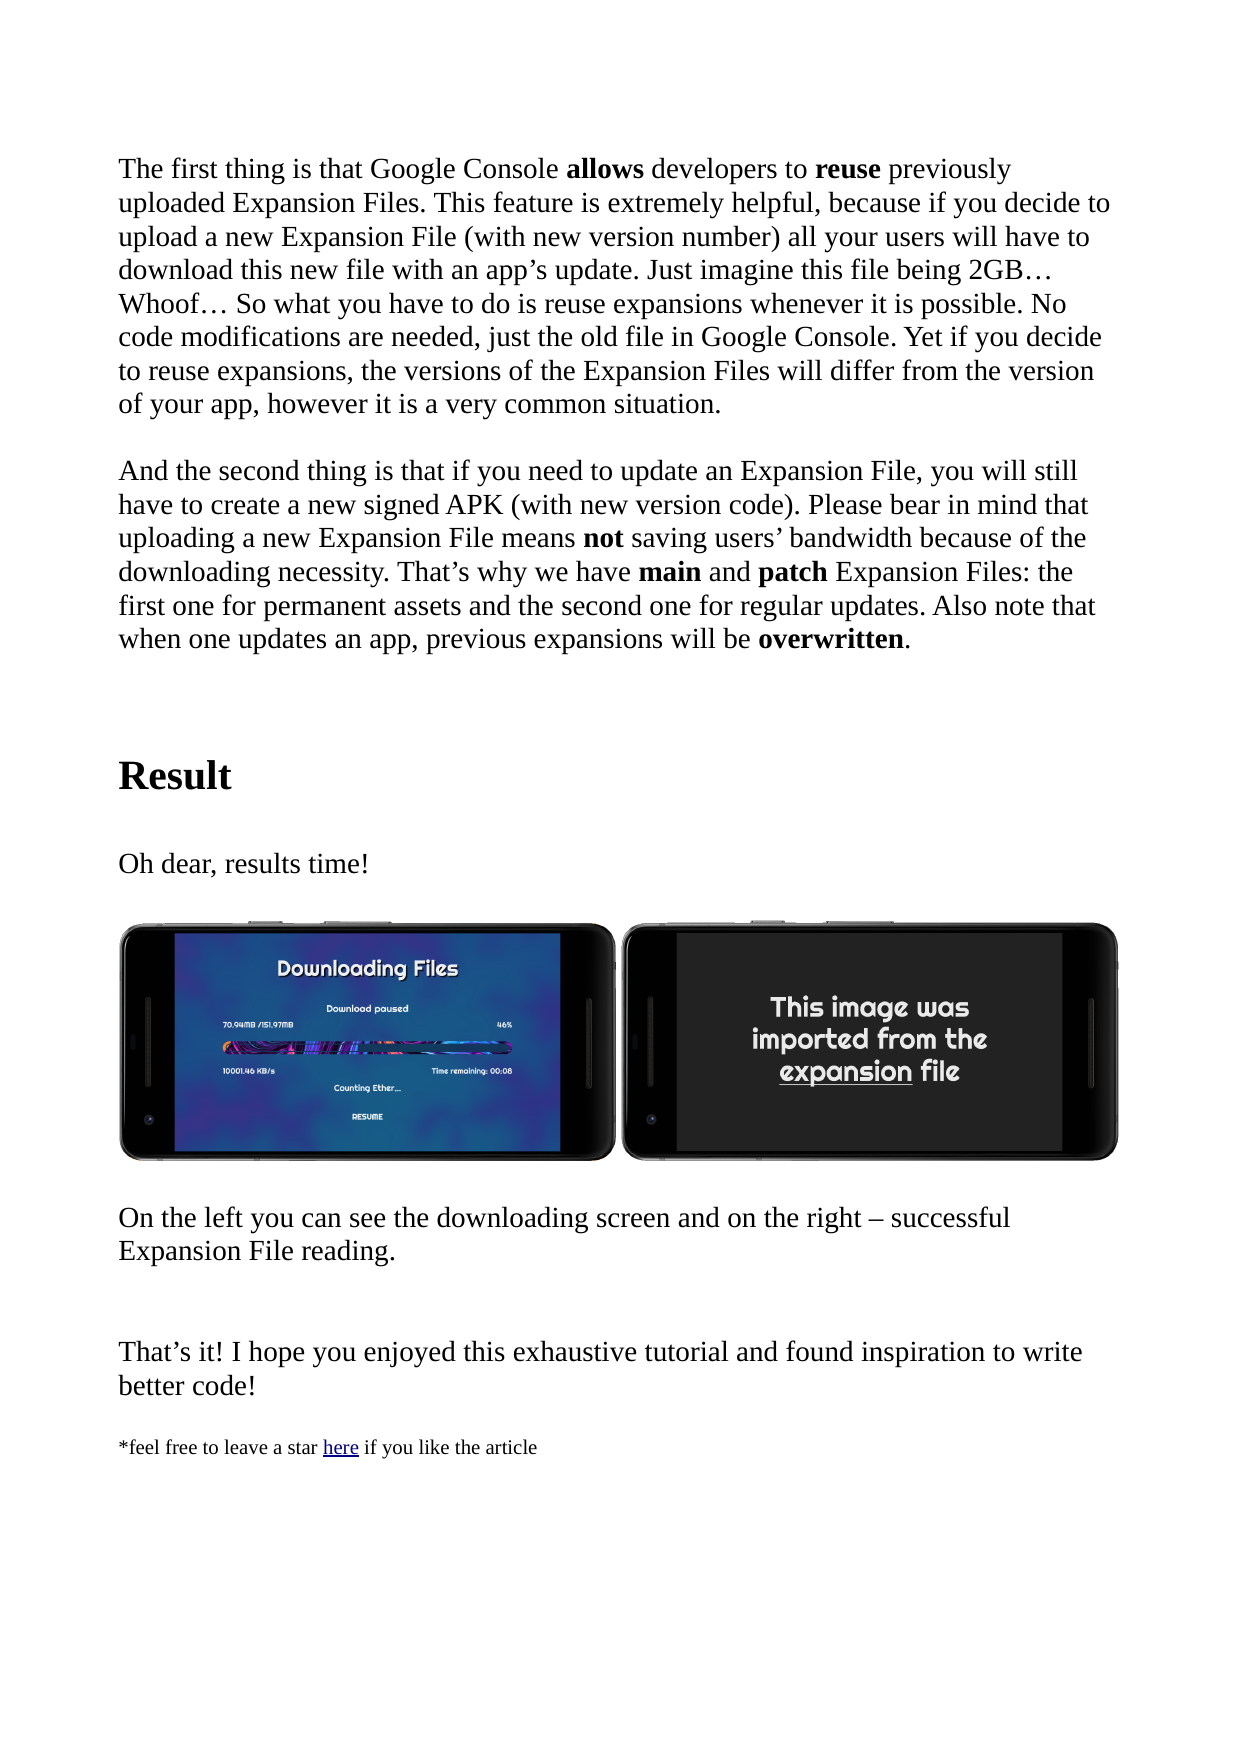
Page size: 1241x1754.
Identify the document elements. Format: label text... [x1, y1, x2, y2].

text Result [118, 751, 1122, 798]
text That’s it! I hope you enjoyed this exhaustive tutorial and found inspiration to write better code! [118, 1334, 1122, 1401]
picture [118, 918, 1123, 1167]
text Oh dear, results time! [118, 846, 1122, 880]
text On the left you can see the downloading screen and on the right – successful Expansion File reading. [118, 1200, 1122, 1267]
text *feel free to leave a star here if you like the article [118, 1435, 1122, 1459]
text The first thing is that Google Console allows developers to reuse previously uploaded Expansion Files. This feature is extremely helpful, because if you decide to upload a new Expansion File (with new version number) all your users will have to download this new file with an app’s update. Just imagine this file being 2GB… Whoof… So what you have to do is reuse expansions whenever it is possible. No code modifications are needed, just the old file in Google Console. Yet if you decide to reuse expansions, the versions of the Expansion Files will differ from the version of your app, however it is a very common situation. [118, 152, 1122, 420]
text And the second thing is that if you need to update an Expansion File, you will still have to create a new signed APK (with new version code). Please bear in mind that uploading a new Expansion File means not saving users’ bandwidth because of the downloading necessity. That’s why we have main and patch Expansion Files: the first one for permanent assets and the second one for regular updates. Also note that when one updates an app, previous expansions will be overwritten. [118, 453, 1122, 655]
